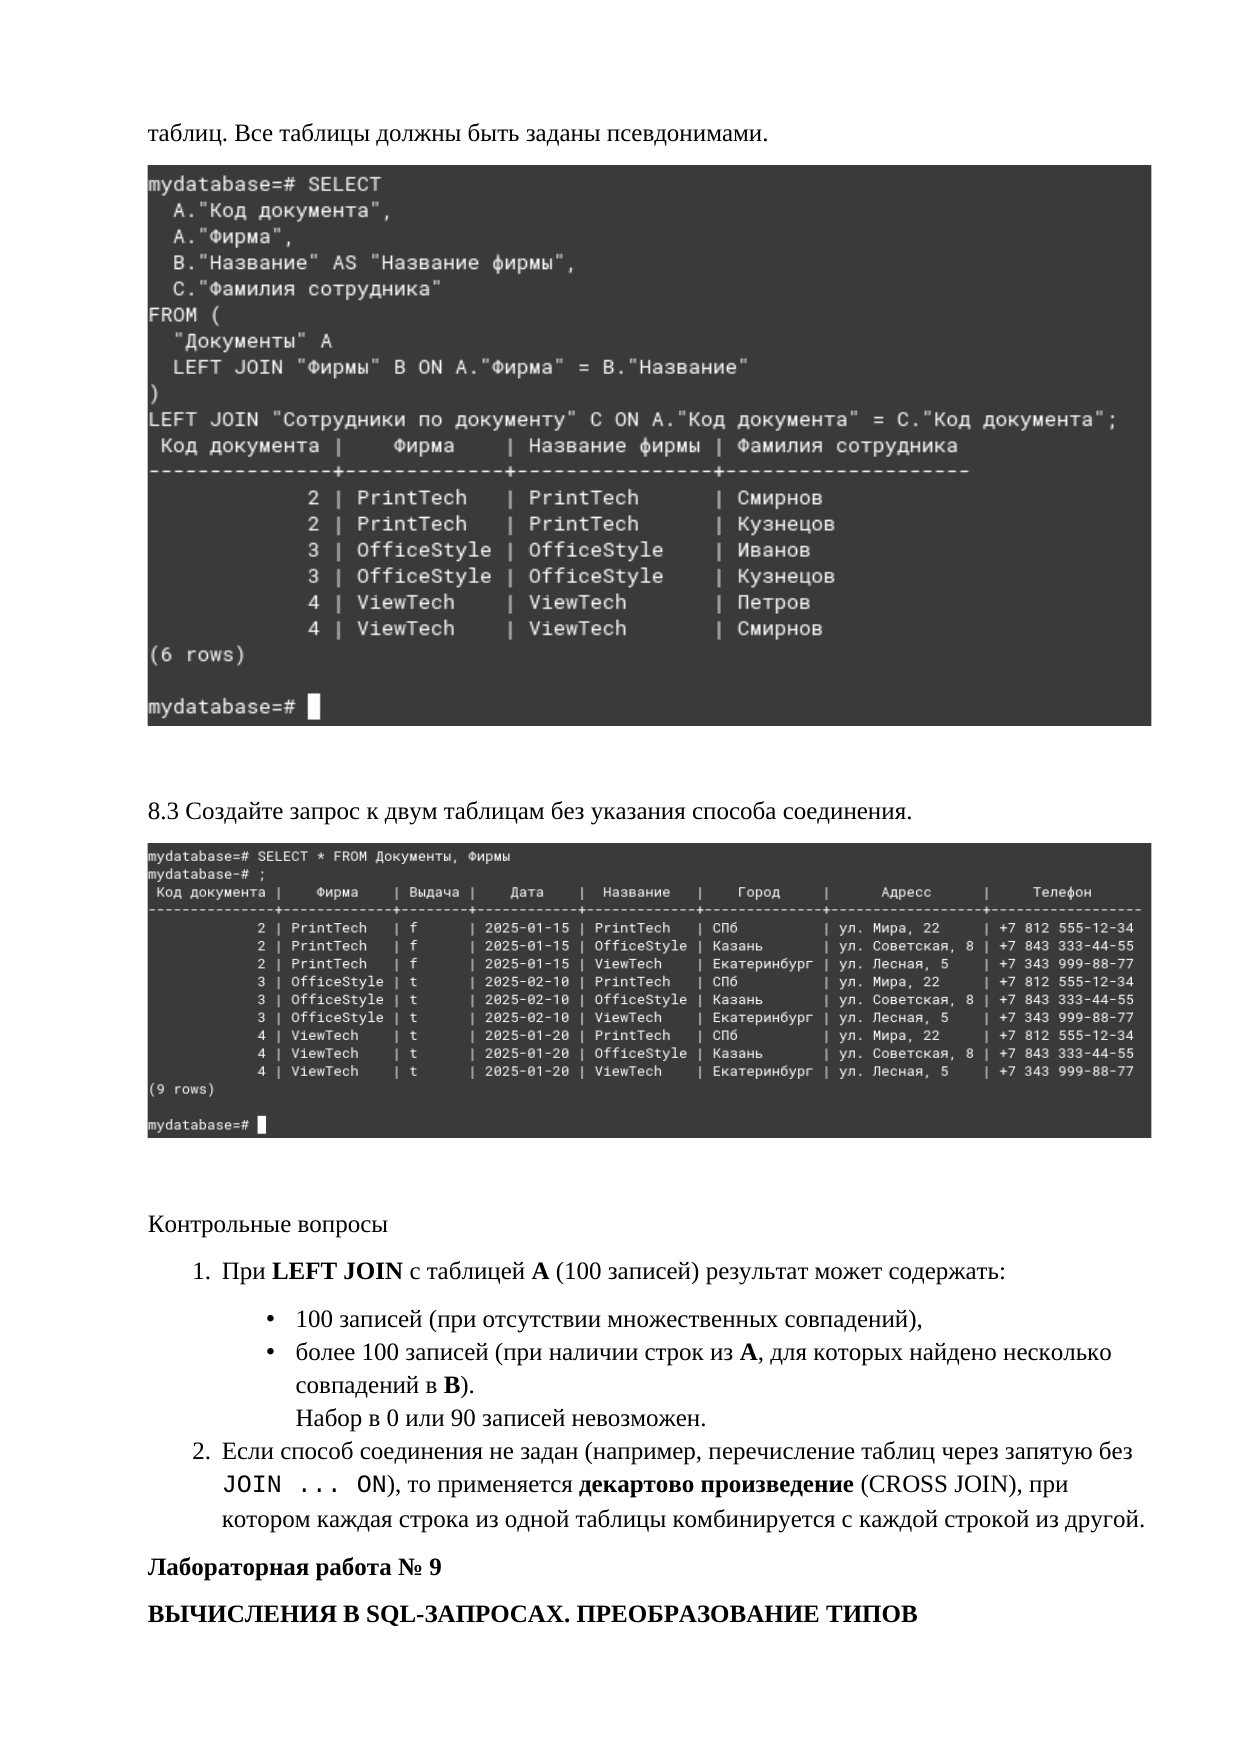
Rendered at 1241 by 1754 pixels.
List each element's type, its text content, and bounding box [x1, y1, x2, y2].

list Если способ соединения не задан (например, перечисление таблиц через запятую без JOIN ... ON), то применяется декартово произведение (CROSS JOIN), при котором каждая строка из одной таблицы комбинируется с каждой строкой из другой. [192, 1436, 1152, 1533]
text таблиц. Все таблицы должны быть заданы псевдонимами. [148, 118, 1152, 147]
list более 100 записей (при наличии строк из A, для которых найдено несколько совпадений в B). Набор в 0 или 90 записей невозможен. [266, 1337, 1152, 1432]
picture [147, 165, 1152, 726]
text Контрольные вопросы [148, 1209, 1152, 1237]
list 100 записей (при отсутствии множественных совпадений), [266, 1304, 1152, 1333]
text ВЫЧИСЛЕНИЯ В SQL-ЗАПРОСАХ. ПРЕОБРАЗОВАНИЕ ТИПОВ [148, 1599, 1152, 1628]
picture [147, 843, 1152, 1138]
text 8.3 Создайте запрос к двум таблицам без указания способа соединения. [148, 796, 1152, 824]
text Лабораторная работа № 9 [148, 1552, 1152, 1581]
list При LEFT JOIN с таблицей A (100 записей) результат может содержать: [192, 1256, 1152, 1285]
